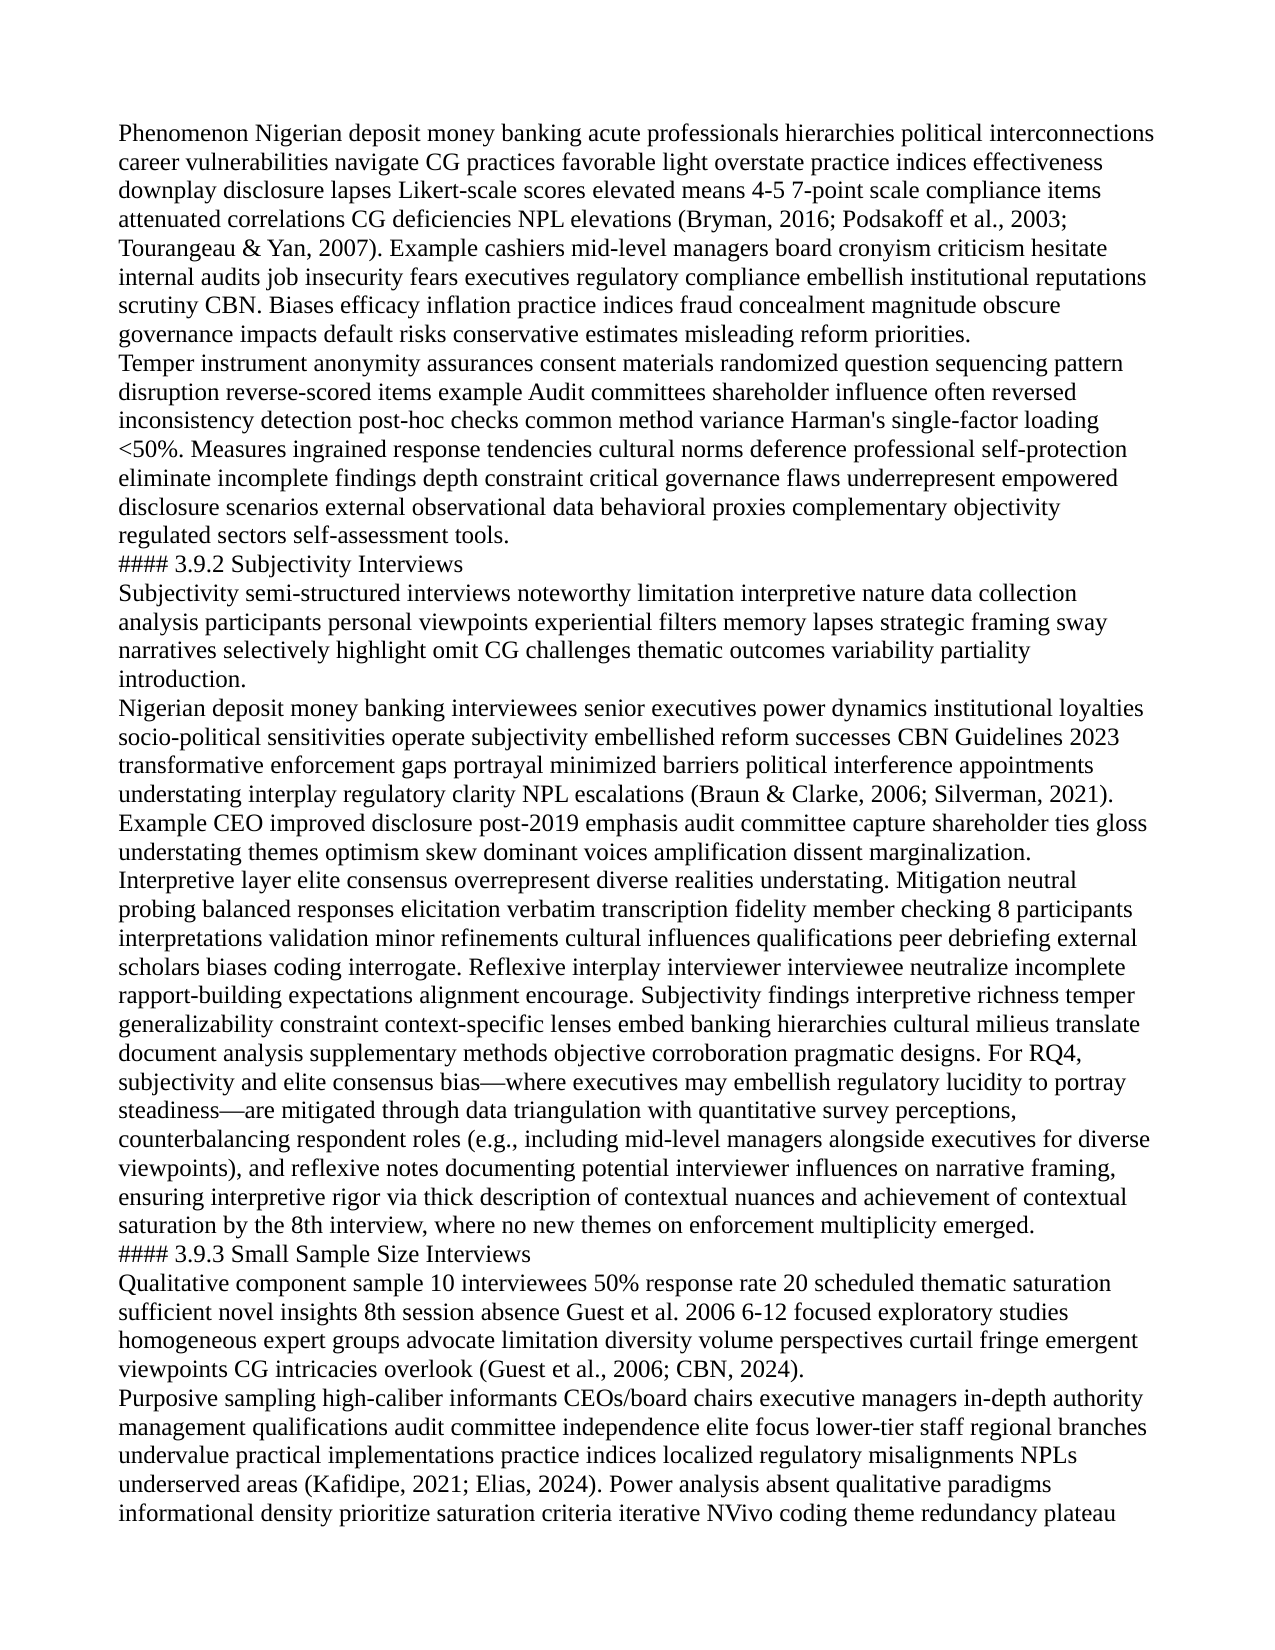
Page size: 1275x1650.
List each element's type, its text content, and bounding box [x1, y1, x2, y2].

text Phenomenon Nigerian deposit money banking acute professionals hierarchies political interconnections career vulnerabilities navigate CG practices favorable light overstate practice indices effectiveness downplay disclosure lapses Likert-scale scores elevated means 4-5 7-point scale compliance items attenuated correlations CG deficiencies NPL elevations (Bryman, 2016; Podsakoff et al., 2003; Tourangeau & Yan, 2007). Example cashiers mid-level managers board cronyism criticism hesitate internal audits job insecurity fears executives regulatory compliance embellish institutional reputations scrutiny CBN. Biases efficacy inflation practice indices fraud concealment magnitude obscure governance impacts default risks conservative estimates misleading reform priorities. [118, 118, 1157, 348]
text #### 3.9.3 Small Sample Size Interviews [118, 1239, 1157, 1268]
text Qualitative component sample 10 interviewees 50% response rate 20 scheduled thematic saturation sufficient novel insights 8th session absence Guest et al. 2006 6-12 focused exploratory studies homogeneous expert groups advocate limitation diversity volume perspectives curtail fringe emergent viewpoints CG intricacies overlook (Guest et al., 2006; CBN, 2024). [118, 1268, 1157, 1383]
text Purposive sampling high-caliber informants CEOs/board chairs executive managers in-depth authority management qualifications audit committee independence elite focus lower-tier staff regional branches undervalue practical implementations practice indices localized regulatory misalignments NPLs underserved areas (Kafidipe, 2021; Elias, 2024). Power analysis absent qualitative paradigms informational density prioritize saturation criteria iterative NVivo coding theme redundancy plateau [118, 1383, 1157, 1527]
text Subjectivity semi-structured interviews noteworthy limitation interpretive nature data collection analysis participants personal viewpoints experiential filters memory lapses strategic framing sway narratives selectively highlight omit CG challenges thematic outcomes variability partiality introduction. [118, 578, 1157, 693]
text Temper instrument anonymity assurances consent materials randomized question sequencing pattern disruption reverse-scored items example Audit committees shareholder influence often reversed inconsistency detection post-hoc checks common method variance Harman's single-factor loading <50%. Measures ingrained response tendencies cultural norms deference professional self-protection eliminate incomplete findings depth constraint critical governance flaws underrepresent empowered disclosure scenarios external observational data behavioral proxies complementary objectivity regulated sectors self-assessment tools. [118, 348, 1157, 549]
text Nigerian deposit money banking interviewees senior executives power dynamics institutional loyalties socio-political sensitivities operate subjectivity embellished reform successes CBN Guidelines 2023 transformative enforcement gaps portrayal minimized barriers political interference appointments understating interplay regulatory clarity NPL escalations (Braun & Clarke, 2006; Silverman, 2021). Example CEO improved disclosure post-2019 emphasis audit committee capture shareholder ties gloss understating themes optimism skew dominant voices amplification dissent marginalization. [118, 693, 1157, 866]
text #### 3.9.2 Subjectivity Interviews [118, 549, 1157, 578]
text Interpretive layer elite consensus overrepresent diverse realities understating. Mitigation neutral probing balanced responses elicitation verbatim transcription fidelity member checking 8 participants interpretations validation minor refinements cultural influences qualifications peer debriefing external scholars biases coding interrogate. Reflexive interplay interviewer interviewee neutralize incomplete rapport-building expectations alignment encourage. Subjectivity findings interpretive richness temper generalizability constraint context-specific lenses embed banking hierarchies cultural milieus translate document analysis supplementary methods objective corroboration pragmatic designs. For RQ4, subjectivity and elite consensus bias—where executives may embellish regulatory lucidity to portray steadiness—are mitigated through data triangulation with quantitative survey perceptions, counterbalancing respondent roles (e.g., including mid-level managers alongside executives for diverse viewpoints), and reflexive notes documenting potential interviewer influences on narrative framing, ensuring interpretive rigor via thick description of contextual nuances and achievement of contextual saturation by the 8th interview, where no new themes on enforcement multiplicity emerged. [118, 866, 1157, 1239]
